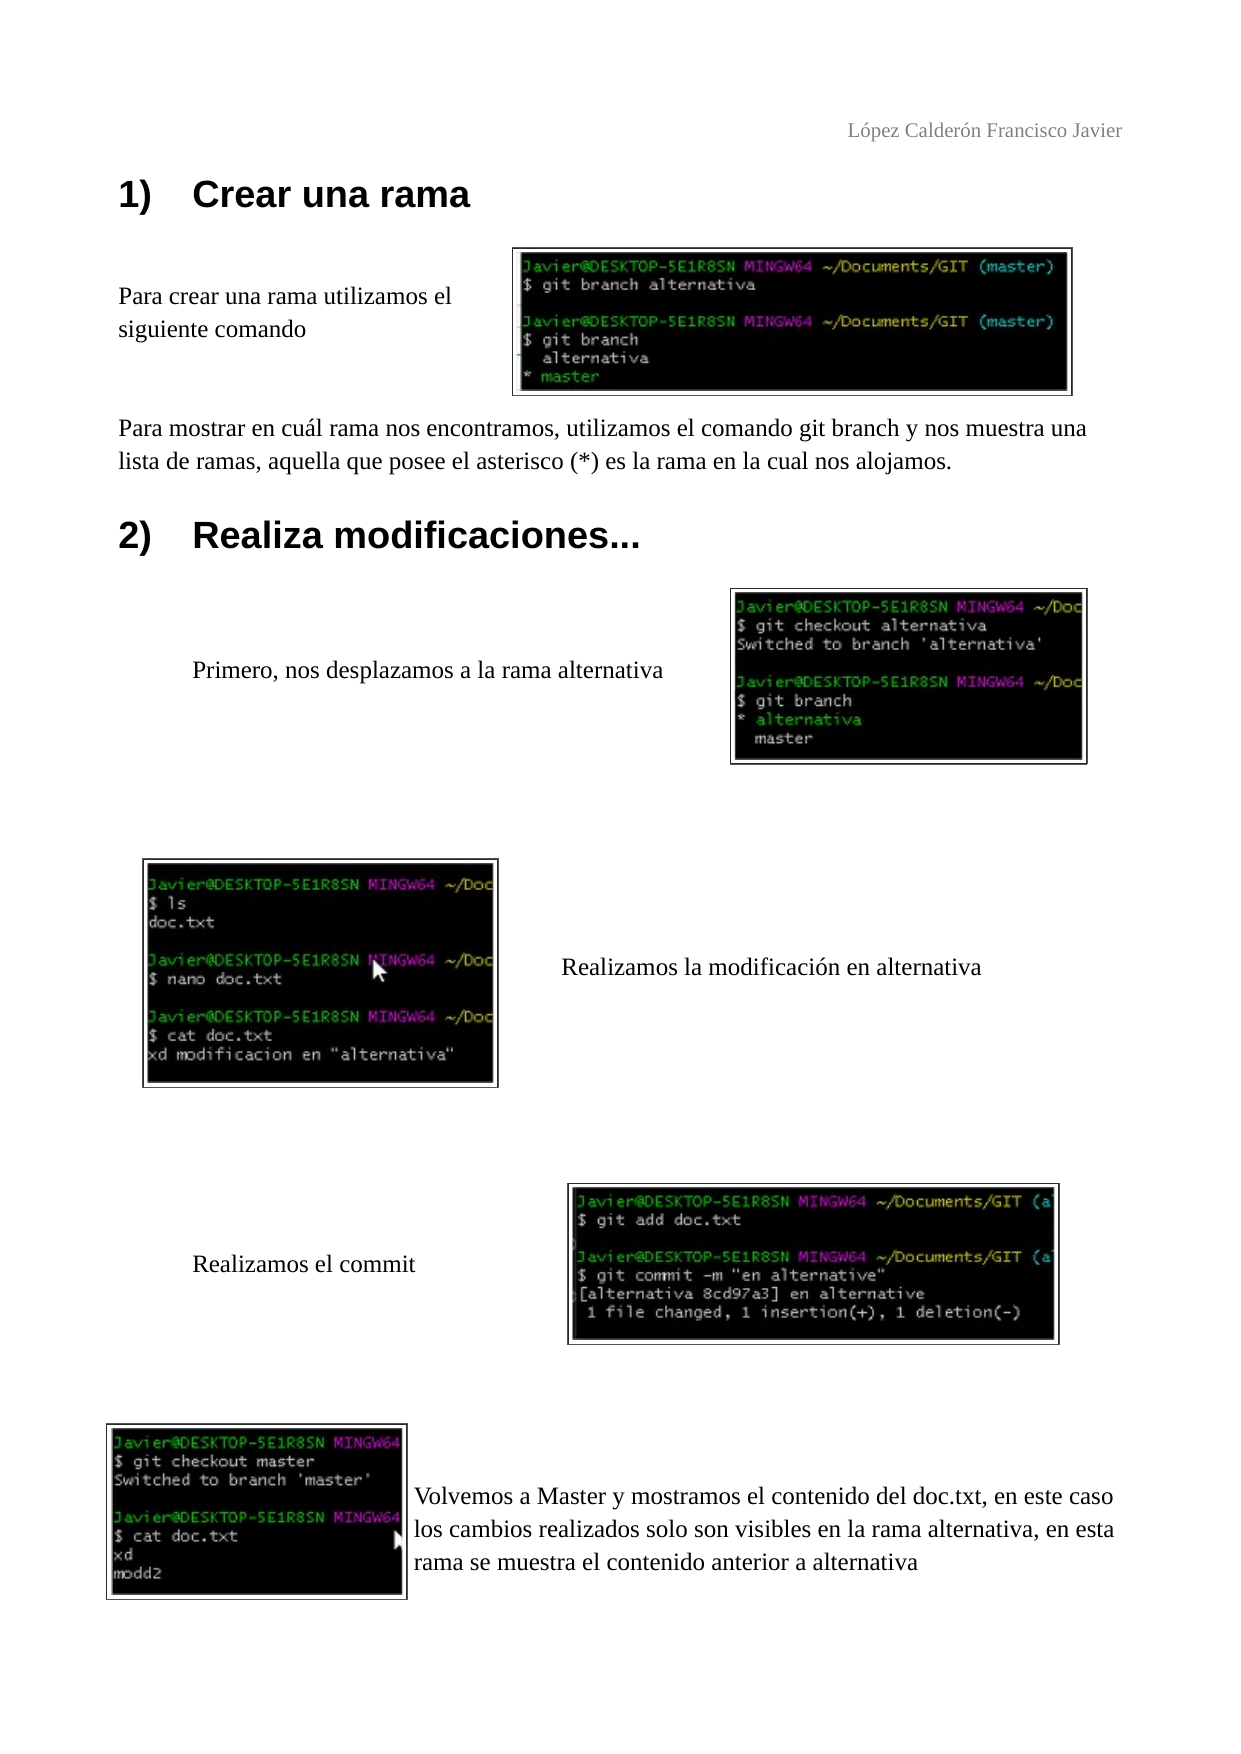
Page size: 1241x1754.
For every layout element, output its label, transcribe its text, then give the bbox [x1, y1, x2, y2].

text Realizamos el commit [118, 1249, 567, 1278]
text Volvemos a Master y mostramos el contenido del doc.txt, en este caso los cambios realizados solo son visibles en la rama alternativa, en esta rama se muestra el contenido anterior a alternativa [408, 1481, 1122, 1576]
picture [734, 592, 1083, 760]
subtitle Crear una rama [118, 172, 1122, 215]
text Primero, nos desplazamos a la rama alternativa [118, 655, 729, 684]
picture [147, 863, 494, 1083]
text [1073, 281, 1122, 343]
subtitle Realiza modificaciones... [118, 512, 1122, 556]
text [1060, 1249, 1122, 1278]
text Realizamos la modificación en alternativa [499, 952, 1122, 981]
picture [110, 1428, 403, 1595]
text [1088, 655, 1122, 684]
picture [572, 1187, 1055, 1340]
text Para mostrar en cuál rama nos encontramos, utilizamos el comando git branch y nos muestra una lista de ramas, aquella que posee el asterisco (*) es la rama en la cual nos alojamos. [118, 413, 1122, 475]
picture [516, 252, 1068, 391]
text Para crear una rama utilizamos el siguiente comando [118, 281, 512, 343]
